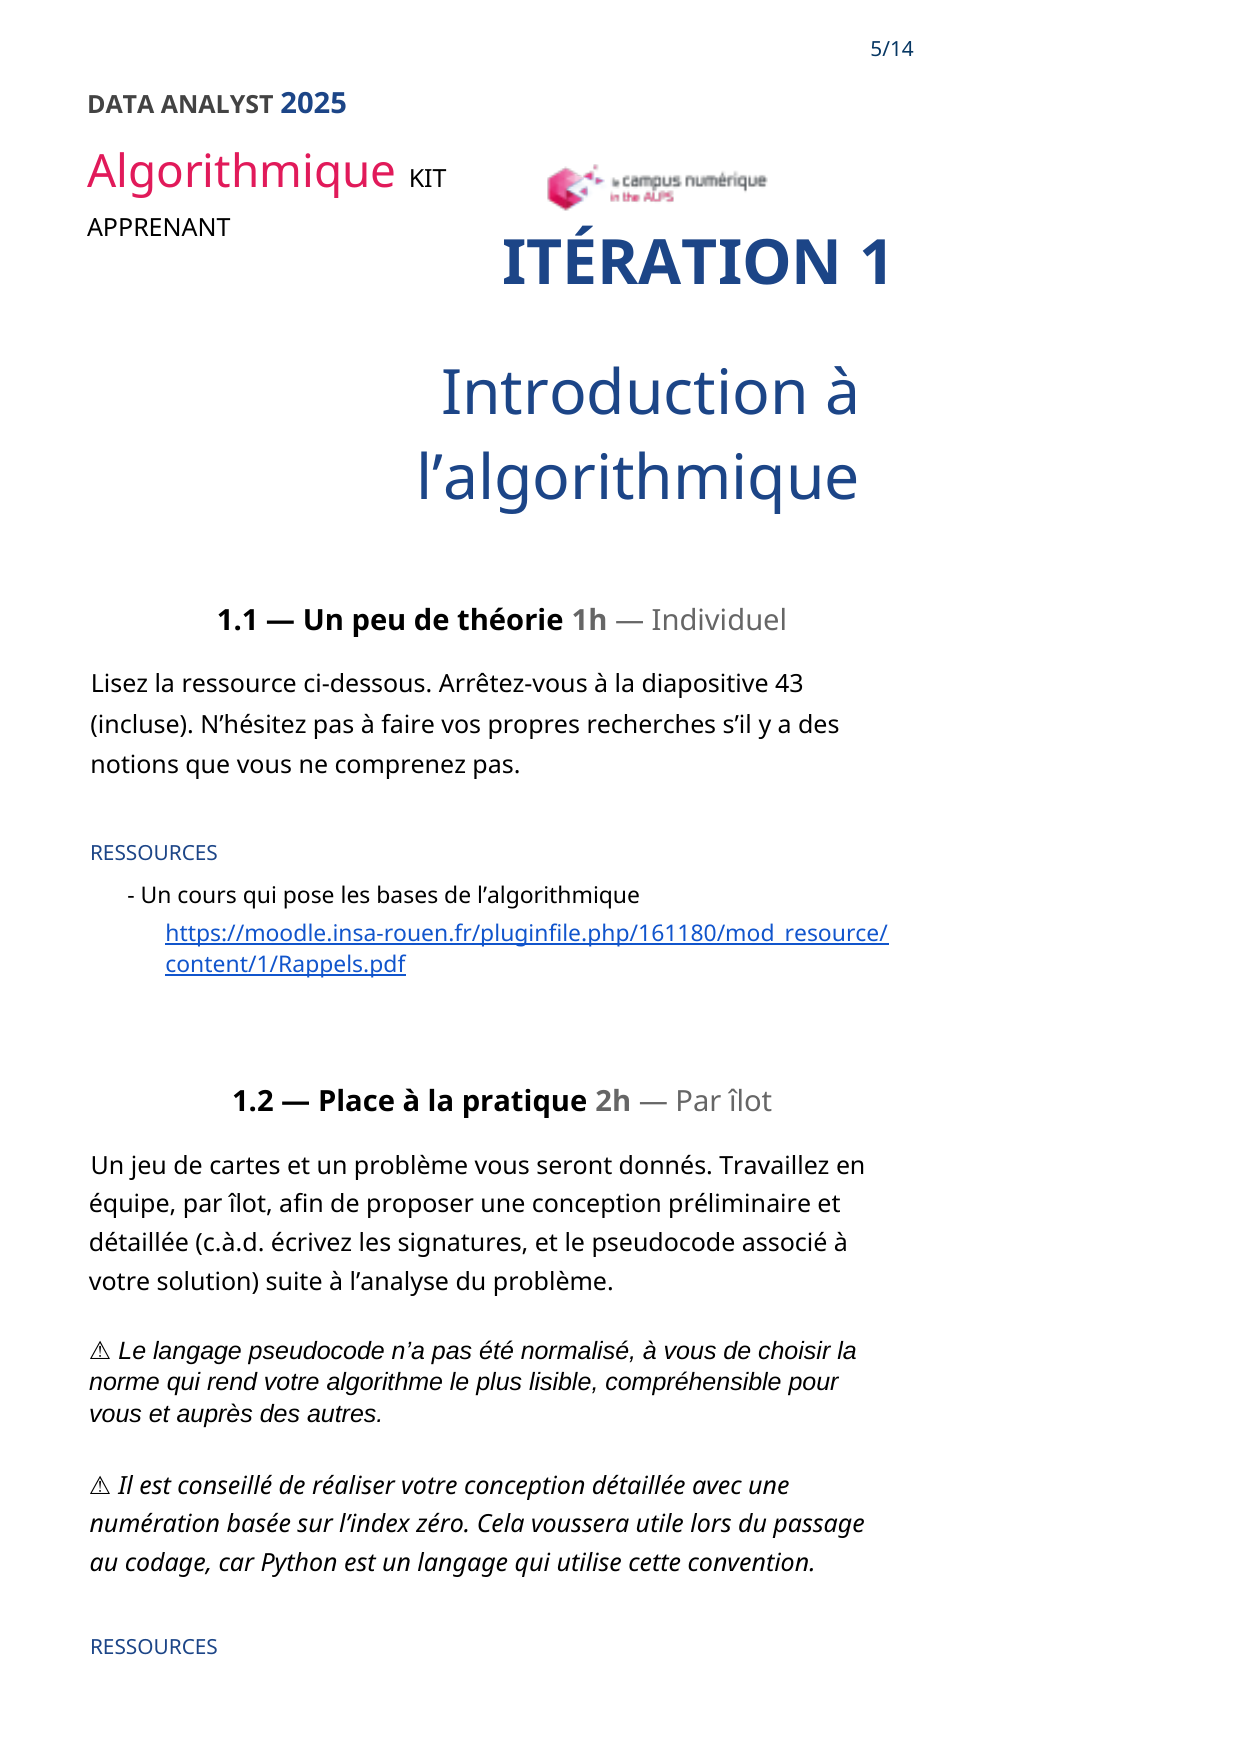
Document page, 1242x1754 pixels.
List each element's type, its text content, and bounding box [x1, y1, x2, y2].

text ITÉRATION 1 [502, 83, 917, 303]
text Lisez la ressource ci-dessous. Arrêtez-vous à la diapositive 43 (incluse). N’hésitez pas à faire vos propres recherches s’il y a des notions que vous ne comprenez pas. [90, 666, 883, 781]
text https://moodle.insa-rouen.fr/pluginfile.php/161180/mod_resource/content/1/Rappels.pdf [165, 917, 917, 979]
text - Un cours qui pose les bases de l’algorithmique [127, 879, 917, 910]
text RESSOURCES [90, 1632, 917, 1661]
text ⚠ Il est conseillé de réaliser votre conception détaillée avec une numération basée sur l’index zéro. Cela voussera utile lors du passage au codage, car Python est un langage qui utilise cette convention. [89, 1467, 891, 1579]
picture [540, 163, 770, 215]
text Un jeu de cartes et un problème vous seront donnés. Travaillez en équipe, par îlot, afin de proposer une conception préliminaire et détaillée (c.à.d. écrivez les signatures, et le pseudocode associé à votre solution) suite à l’analyse du problème. [89, 1147, 914, 1298]
text RESSOURCES [90, 838, 917, 866]
text Algorithmique KIT APPRENANT [87, 139, 502, 244]
text 5/14 [87, 34, 913, 62]
text 1.1 — Un peu de théorie 1h — Individuel [87, 599, 917, 639]
text ⚠ Le langage pseudocode n’a pas été normalisé, à vous de choisir la norme qui rend votre algorithme le plus lisible, compréhensible pour vous et auprès des autres. [89, 1336, 864, 1428]
text 1.2 — Place à la pratique 2h — Par îlot [87, 1081, 917, 1120]
text DATA ANALYST 2025 [87, 83, 502, 122]
text Introduction à l’algorithmique [87, 348, 860, 518]
